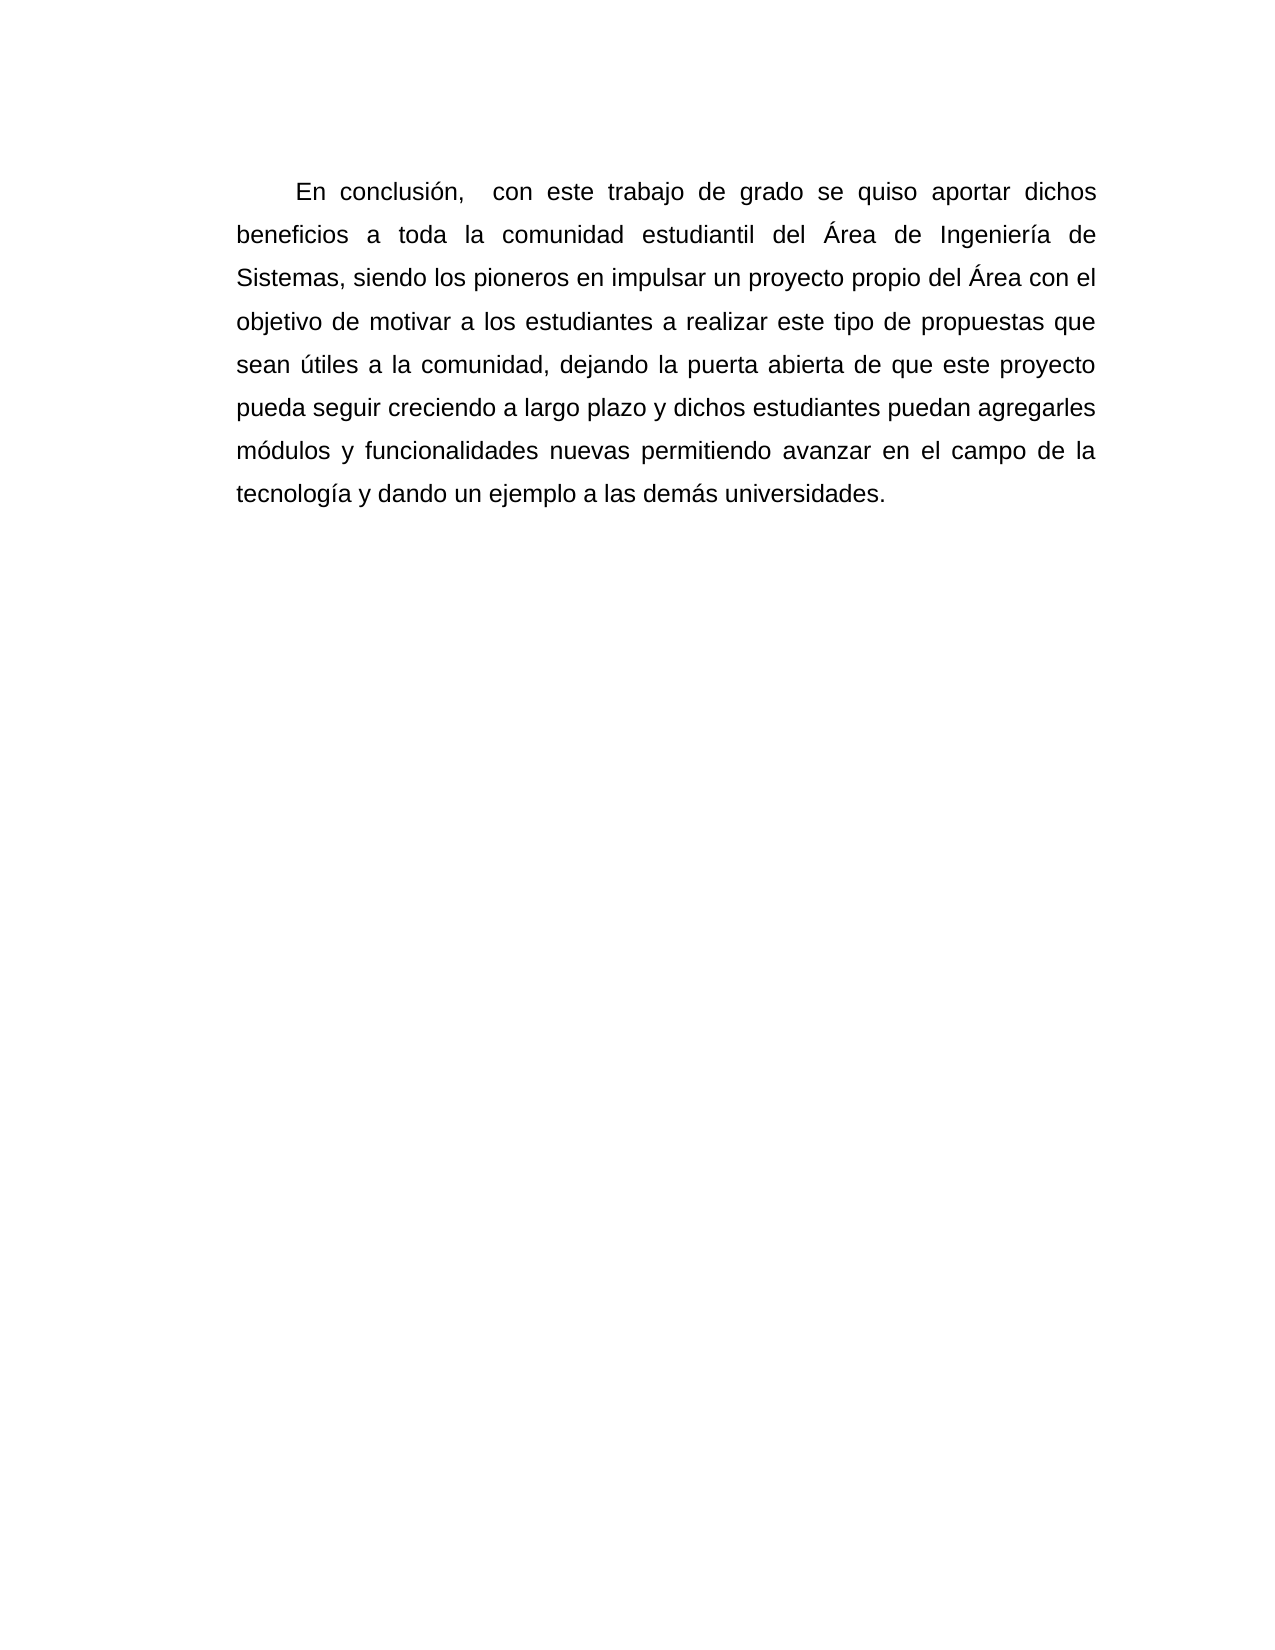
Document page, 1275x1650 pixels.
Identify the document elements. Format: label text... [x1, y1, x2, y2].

text En conclusión, con este trabajo de grado se quiso aportar dichos beneficios a toda la comunidad estudiantil del Área de Ingeniería de Sistemas, siendo los pioneros en impulsar un proyecto propio del Área con el objetivo de motivar a los estudiantes a realizar este tipo de propuestas que sean útiles a la comunidad, dejando la puerta abierta de que este proyecto pueda seguir creciendo a largo plazo y dichos estudiantes puedan agregarles módulos y funcionalidades nuevas permitiendo avanzar en el campo de la tecnología y dando un ejemplo a las demás universidades. [236, 177, 1098, 508]
